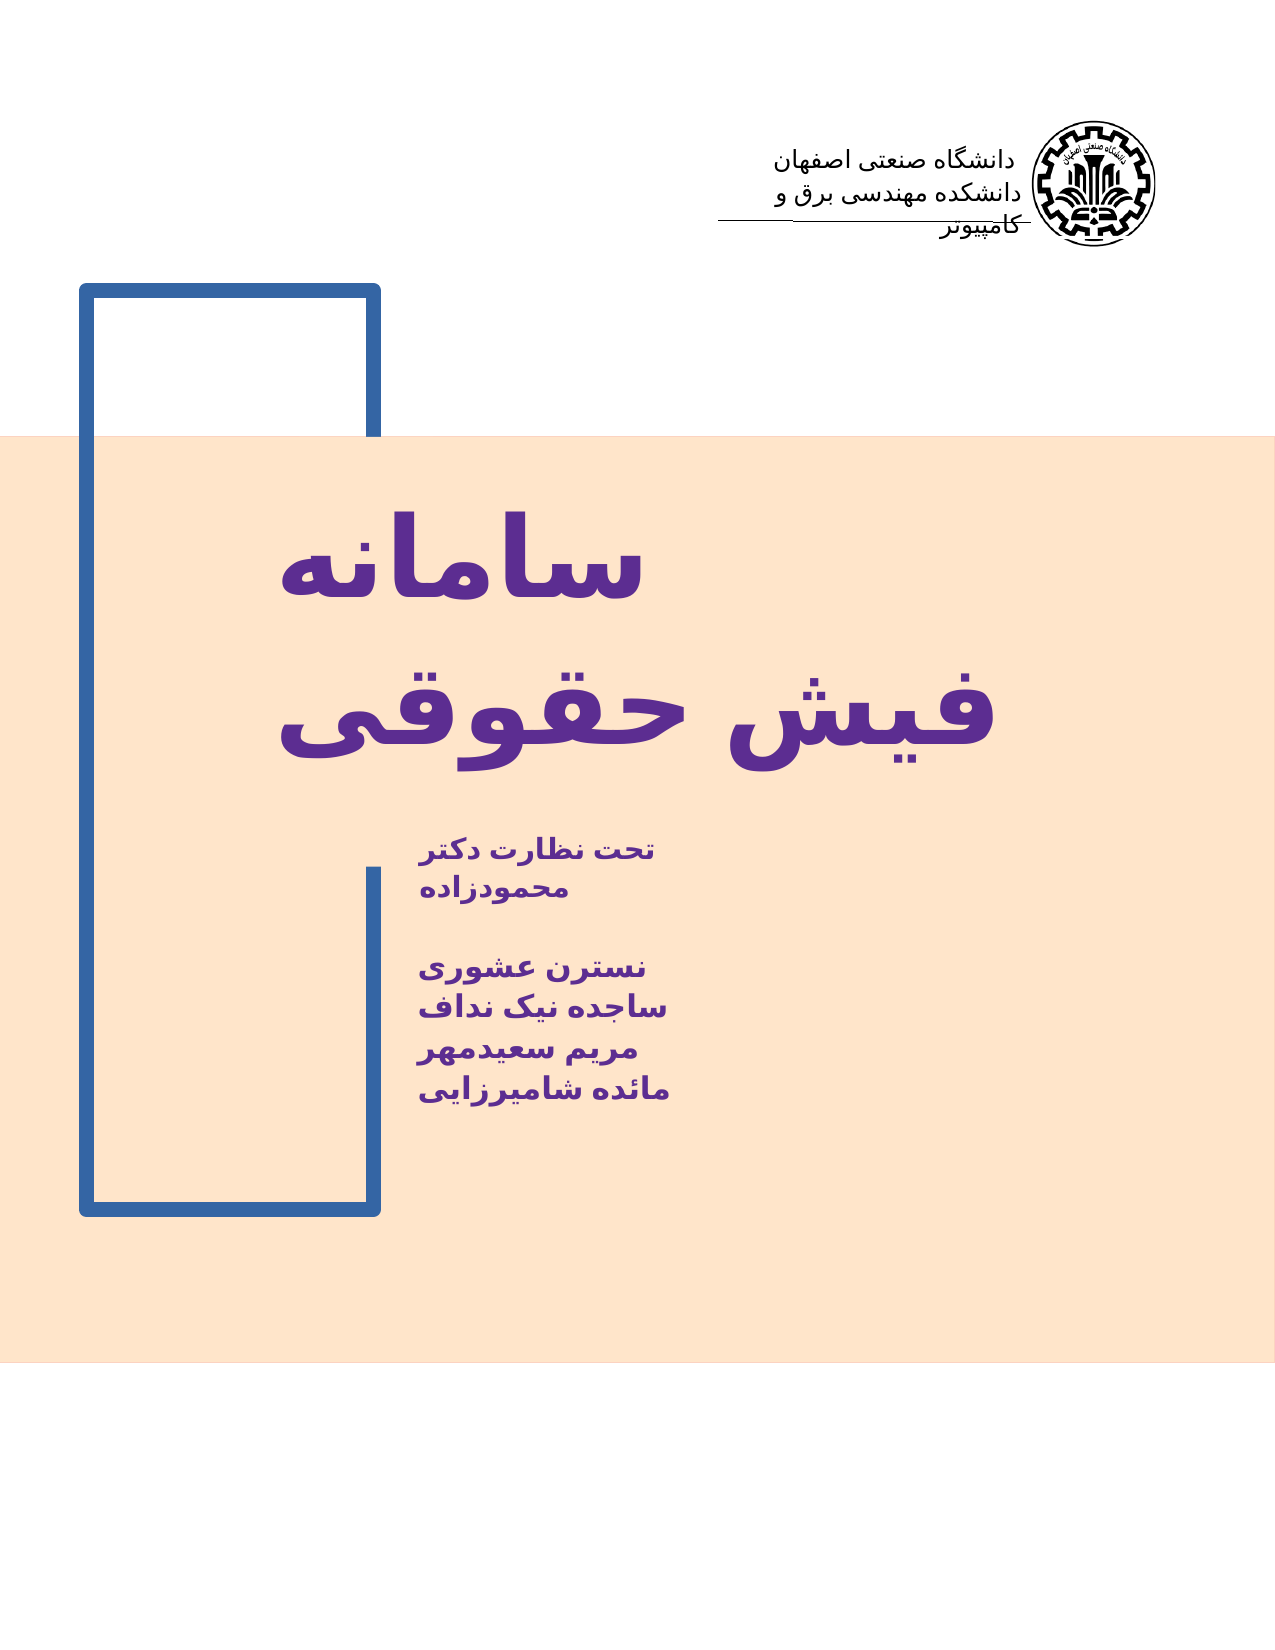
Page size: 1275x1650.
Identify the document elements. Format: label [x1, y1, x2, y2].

picture [1031, 120, 1156, 236]
picture [1031, 239, 1156, 247]
